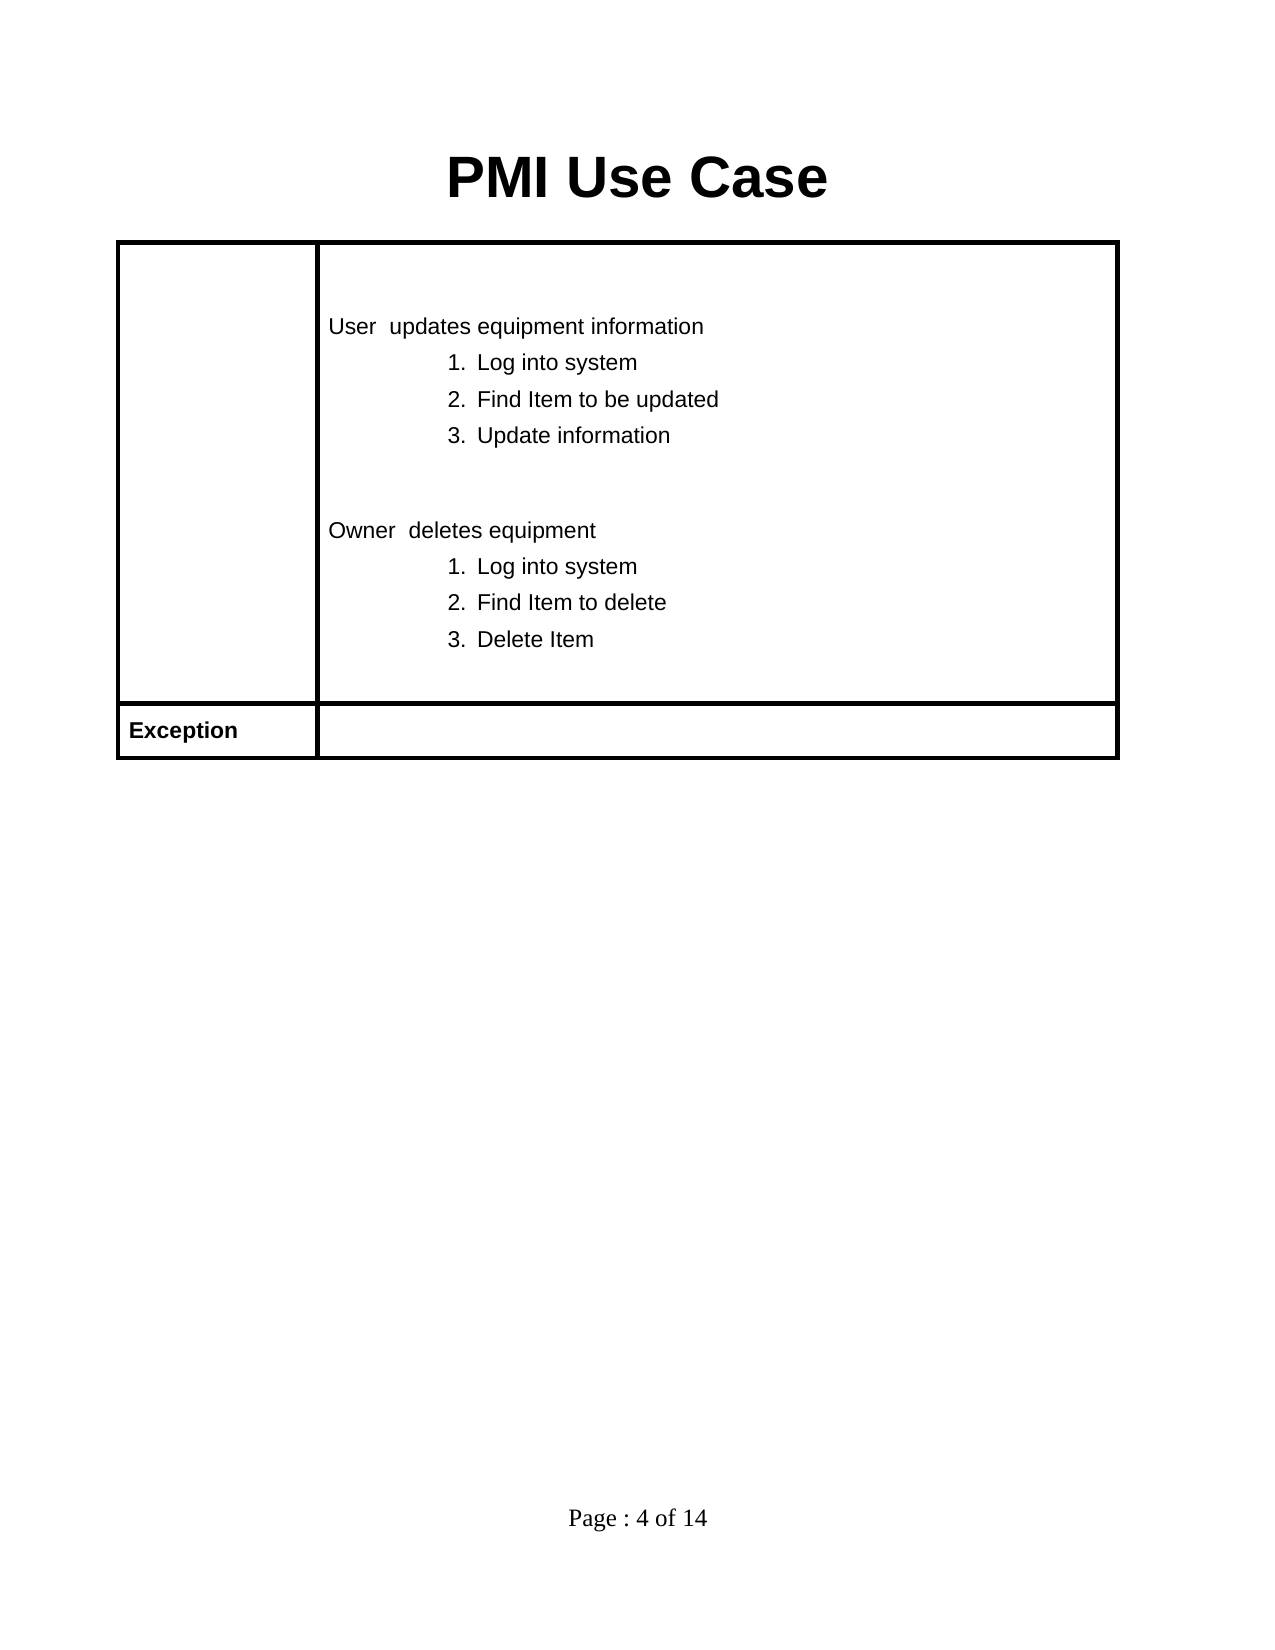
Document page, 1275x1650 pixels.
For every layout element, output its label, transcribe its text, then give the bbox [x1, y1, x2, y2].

table_cell [120, 245, 315, 701]
table_cell Owner enters new equipment Log into system Select new item Enter new item User updates equipment information Log into system Find Item to be updated Update information Owner deletes equipment Log into system Find Item to delete Delete Item [320, 245, 1115, 701]
table_cell Exception [120, 706, 315, 756]
table_cell [320, 706, 1115, 756]
